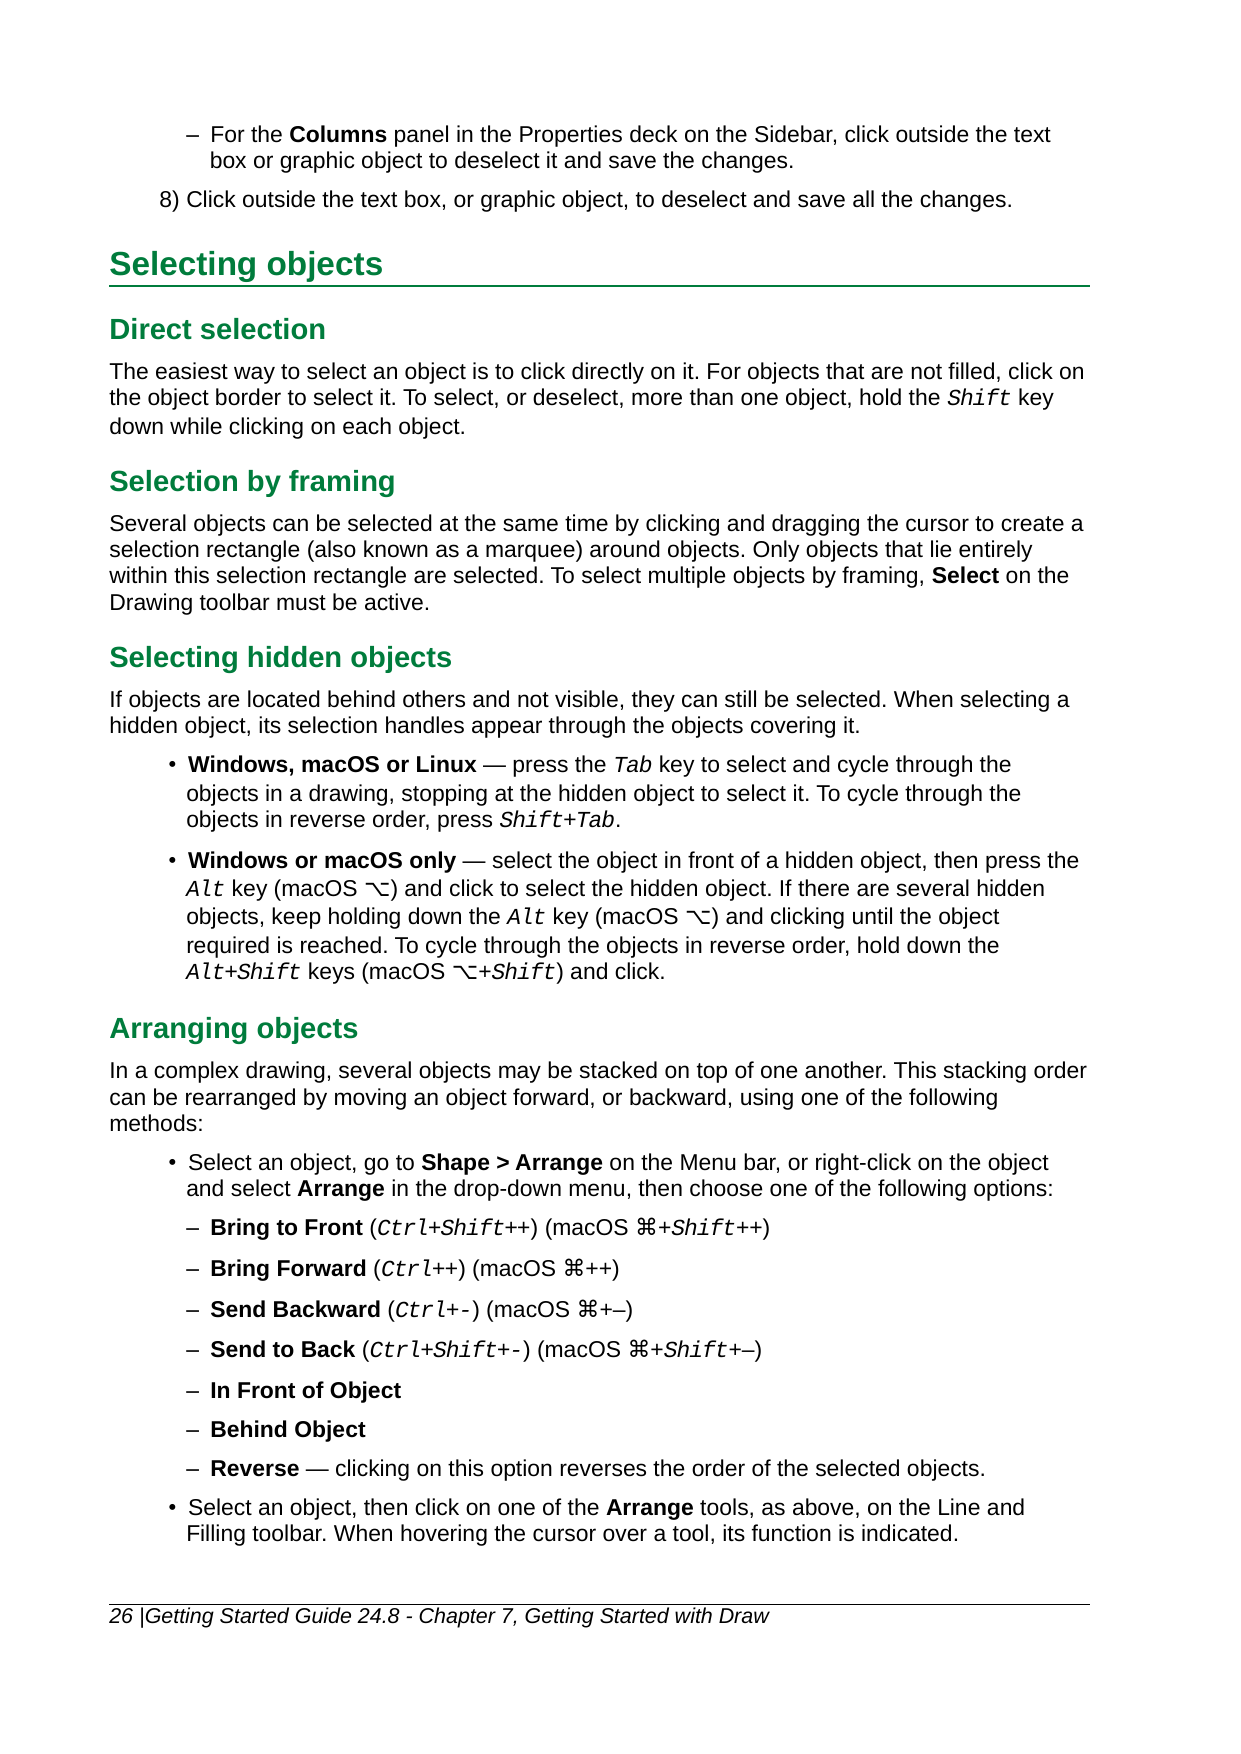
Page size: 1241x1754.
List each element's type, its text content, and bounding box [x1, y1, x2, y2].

subtitle Arranging objects [109, 1011, 1090, 1045]
subtitle Direct selection [109, 312, 1090, 346]
list Bring Forward (Ctrl++) (macOS ⌘++) [186, 1255, 1090, 1283]
list Windows or macOS only — select the object in front of a hidden object, then press the Alt key (macOS ⌥) and click to select the hidden object. If there are several hidden objects, keep holding down the Alt key (macOS ⌥) and clicking until the object required is reached. To cycle through the objects in reverse order, hold down the Alt+Shift keys (macOS ⌥+Shift) and click. [168, 847, 1090, 986]
text Several objects can be selected at the same time by clicking and dragging the cursor to create a selection rectangle (also known as a marquee) around objects. Only objects that lie entirely within this selection rectangle are selected. To select multiple objects by framing, Select on the Drawing toolbar must be active. [109, 510, 1090, 615]
list Select an object, then click on one of the Arrange tools, as above, on the Line and Filling toolbar. When hovering the cursor over a tool, its function is indicated. [168, 1494, 1090, 1546]
list Behind Object [186, 1416, 1090, 1442]
list Select an object, go to Shape > Arrange on the Menu bar, or right-click on the object and select Arrange in the drop-down menu, then choose one of the following options: [168, 1149, 1090, 1201]
subtitle Selection by framing [109, 464, 1090, 497]
subtitle Selecting objects [109, 244, 1090, 285]
list Reverse — clicking on this option reverses the order of the selected objects. [186, 1455, 1090, 1481]
list In a complex drawing, several objects may be stacked on top of one another. This stacking order can be rearranged by moving an object forward, or backward, using one of the following methods: [109, 1057, 1090, 1136]
list In Front of Object [186, 1377, 1090, 1403]
list Send to Back (Ctrl+Shift+-) (macOS ⌘+Shift+–) [186, 1336, 1090, 1365]
list Send Backward (Ctrl+-) (macOS ⌘+–) [186, 1296, 1090, 1324]
subtitle Selecting hidden objects [109, 640, 1090, 673]
list Click outside the text box, or graphic object, to deselect and save all the changes. [186, 186, 1090, 213]
text The easiest way to select an object is to click directly on it. For objects that are not filled, click on the object border to select it. To select, or deselect, more than one object, hold the Shift key down while clicking on each object. [109, 358, 1090, 439]
list For the Columns panel in the Properties deck on the Sidebar, click outside the text box or graphic object to deselect it and save the changes. [186, 121, 1090, 174]
list Bring to Front (Ctrl+Shift++) (macOS ⌘+Shift++) [186, 1214, 1090, 1242]
list Windows, macOS or Linux — press the Tab key to select and cycle through the objects in a drawing, stopping at the hidden object to select it. To cycle through the objects in reverse order, press Shift+Tab. [168, 751, 1090, 834]
list If objects are located behind others and not visible, they can still be selected. When selecting a hidden object, its selection handles appear through the objects covering it. [109, 686, 1090, 739]
